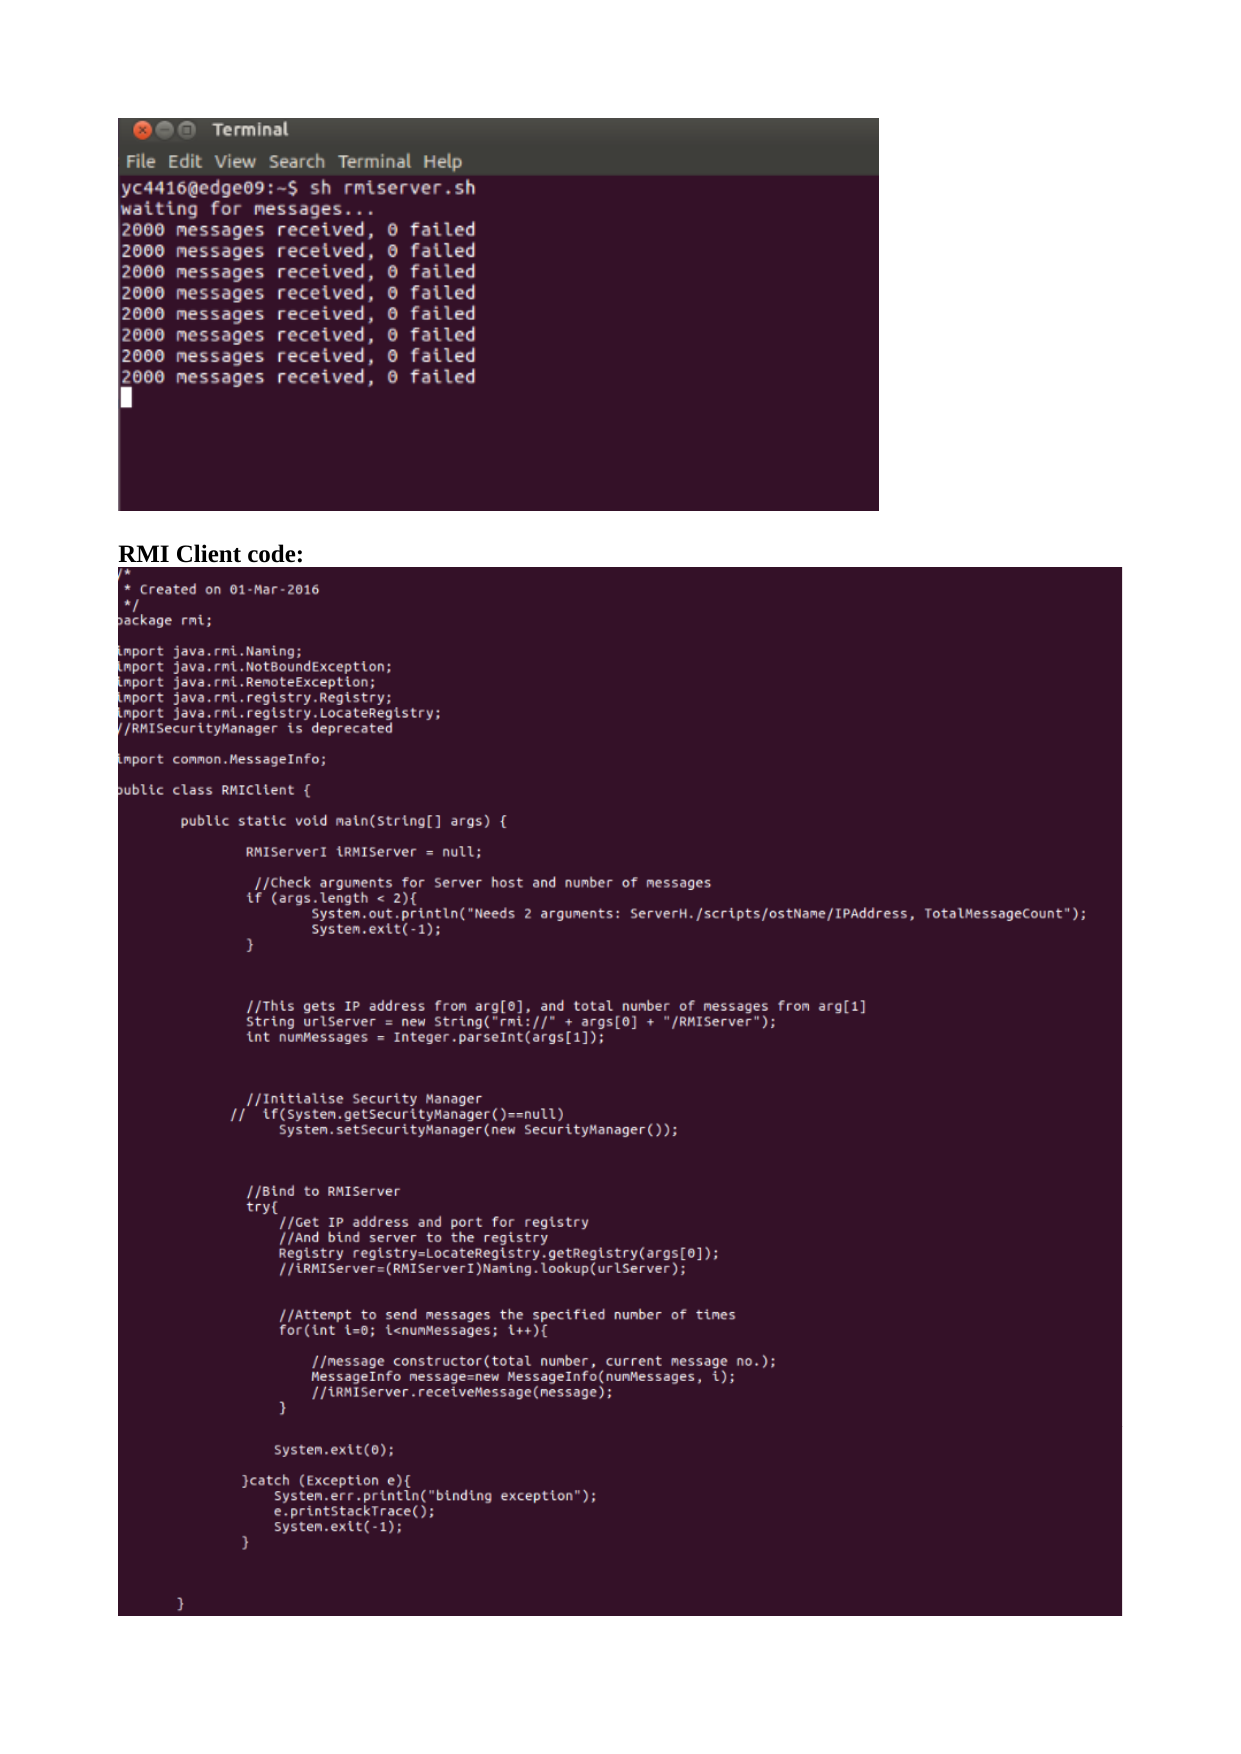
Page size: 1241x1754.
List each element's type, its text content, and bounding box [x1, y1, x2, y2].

picture [118, 567, 1123, 1616]
text RMI Client code: [118, 539, 1122, 567]
picture [118, 118, 879, 511]
